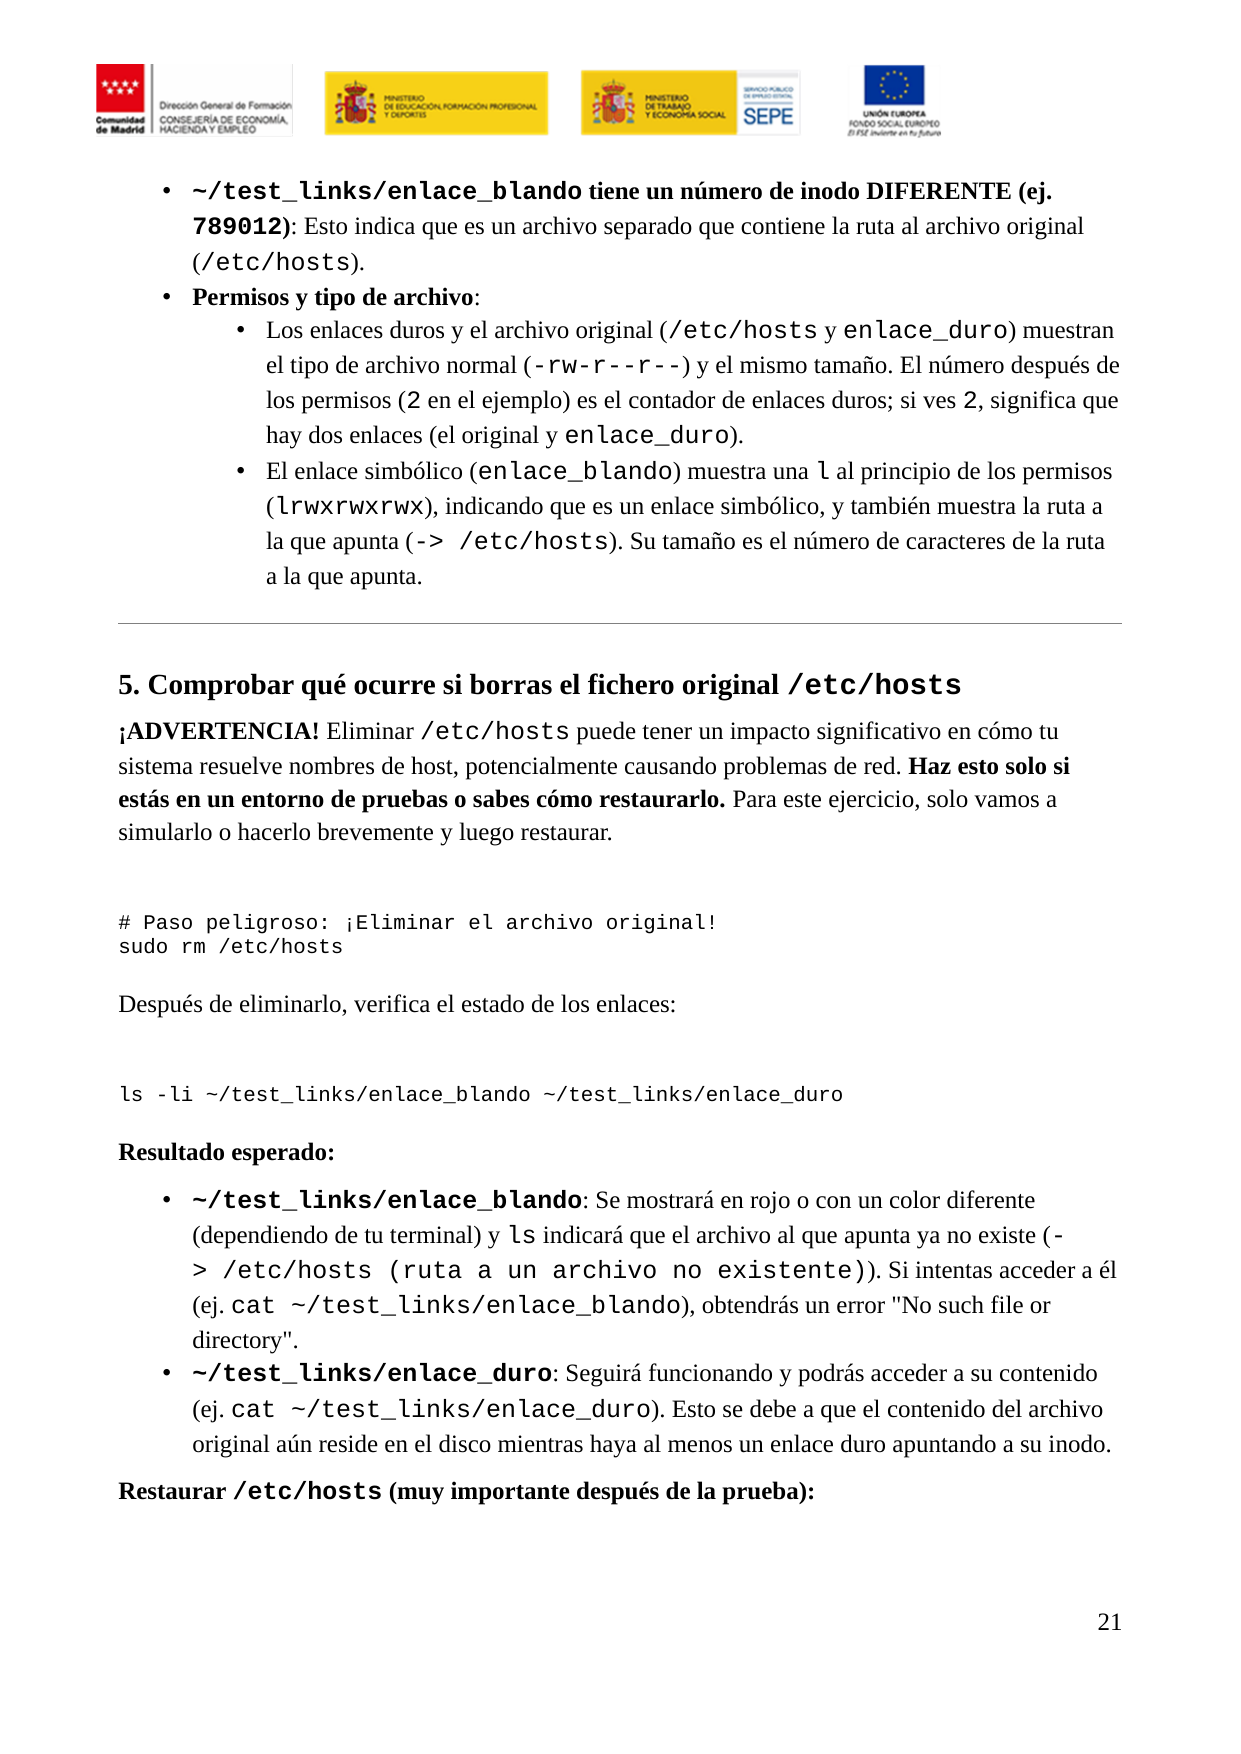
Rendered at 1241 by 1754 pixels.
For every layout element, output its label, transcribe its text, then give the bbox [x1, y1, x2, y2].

list El enlace simbólico (enlace_blando) muestra una l al principio de los permisos (lrwxrwxrwx), indicando que es un enlace simbólico, y también muestra la ruta a la que apunta (-> /etc/hosts). Su tamaño es el número de caracteres de la ruta a la que apunta. [236, 456, 1122, 590]
text Después de eliminarlo, verifica el estado de los enlaces: [118, 989, 1122, 1018]
text Resultado esperado: [118, 1137, 1122, 1166]
text ls -li ~/test_links/enlace_blando ~/test_links/enlace_duro [118, 1084, 1122, 1108]
list Los enlaces duros y el archivo original (/etc/hosts y enlace_duro) muestran el tipo de archivo normal (-rw-r--r--) y el mismo tamaño. El número después de los permisos (2 en el ejemplo) es el contador de enlaces duros; si ves 2, significa que hay dos enlaces (el original y enlace_duro). [236, 315, 1122, 451]
picture [96, 64, 942, 140]
list ~/test_links/enlace_blando: Se mostrará en rojo o con un color diferente (dependiendo de tu terminal) y ls indicará que el archivo al que apunta ya no existe (-> /etc/hosts (ruta a un archivo no existente)). Si intentas acceder a él (ej. cat ~/test_links/enlace_blando), obtendrás un error "No such file or directory". [162, 1185, 1122, 1354]
list ~/test_links/enlace_duro: Seguirá funcionando y podrás acceder a su contenido (ej. cat ~/test_links/enlace_duro). Esto se debe a que el contenido del archivo original aún reside en el disco mientras haya al menos un enlace duro apuntando a su inodo. [162, 1358, 1122, 1457]
list ~/test_links/enlace_blando tiene un número de inodo DIFERENTE (ej. 789012): Esto indica que es un archivo separado que contiene la ruta al archivo original (/etc/hosts). [162, 176, 1122, 277]
text ¡ADVERTENCIA! Eliminar /etc/hosts puede tener un impacto significativo en cómo tu sistema resuelve nombres de host, potencialmente causando problemas de red. Haz esto solo si estás en un entorno de pruebas o sabes cómo restaurarlo. Para este ejercicio, solo vamos a simularlo o hacerlo brevemente y luego restaurar. [118, 716, 1122, 846]
text Restaurar /etc/hosts (muy importante después de la prueba): [118, 1476, 1122, 1507]
text # Paso peligroso: ¡Eliminar el archivo original! [118, 912, 1122, 936]
text sudo rm /etc/hosts [118, 936, 1122, 960]
list Permisos y tipo de archivo: [162, 282, 1122, 311]
subtitle 5. Comprobar qué ocurre si borras el fichero original /etc/hosts [118, 667, 1122, 703]
